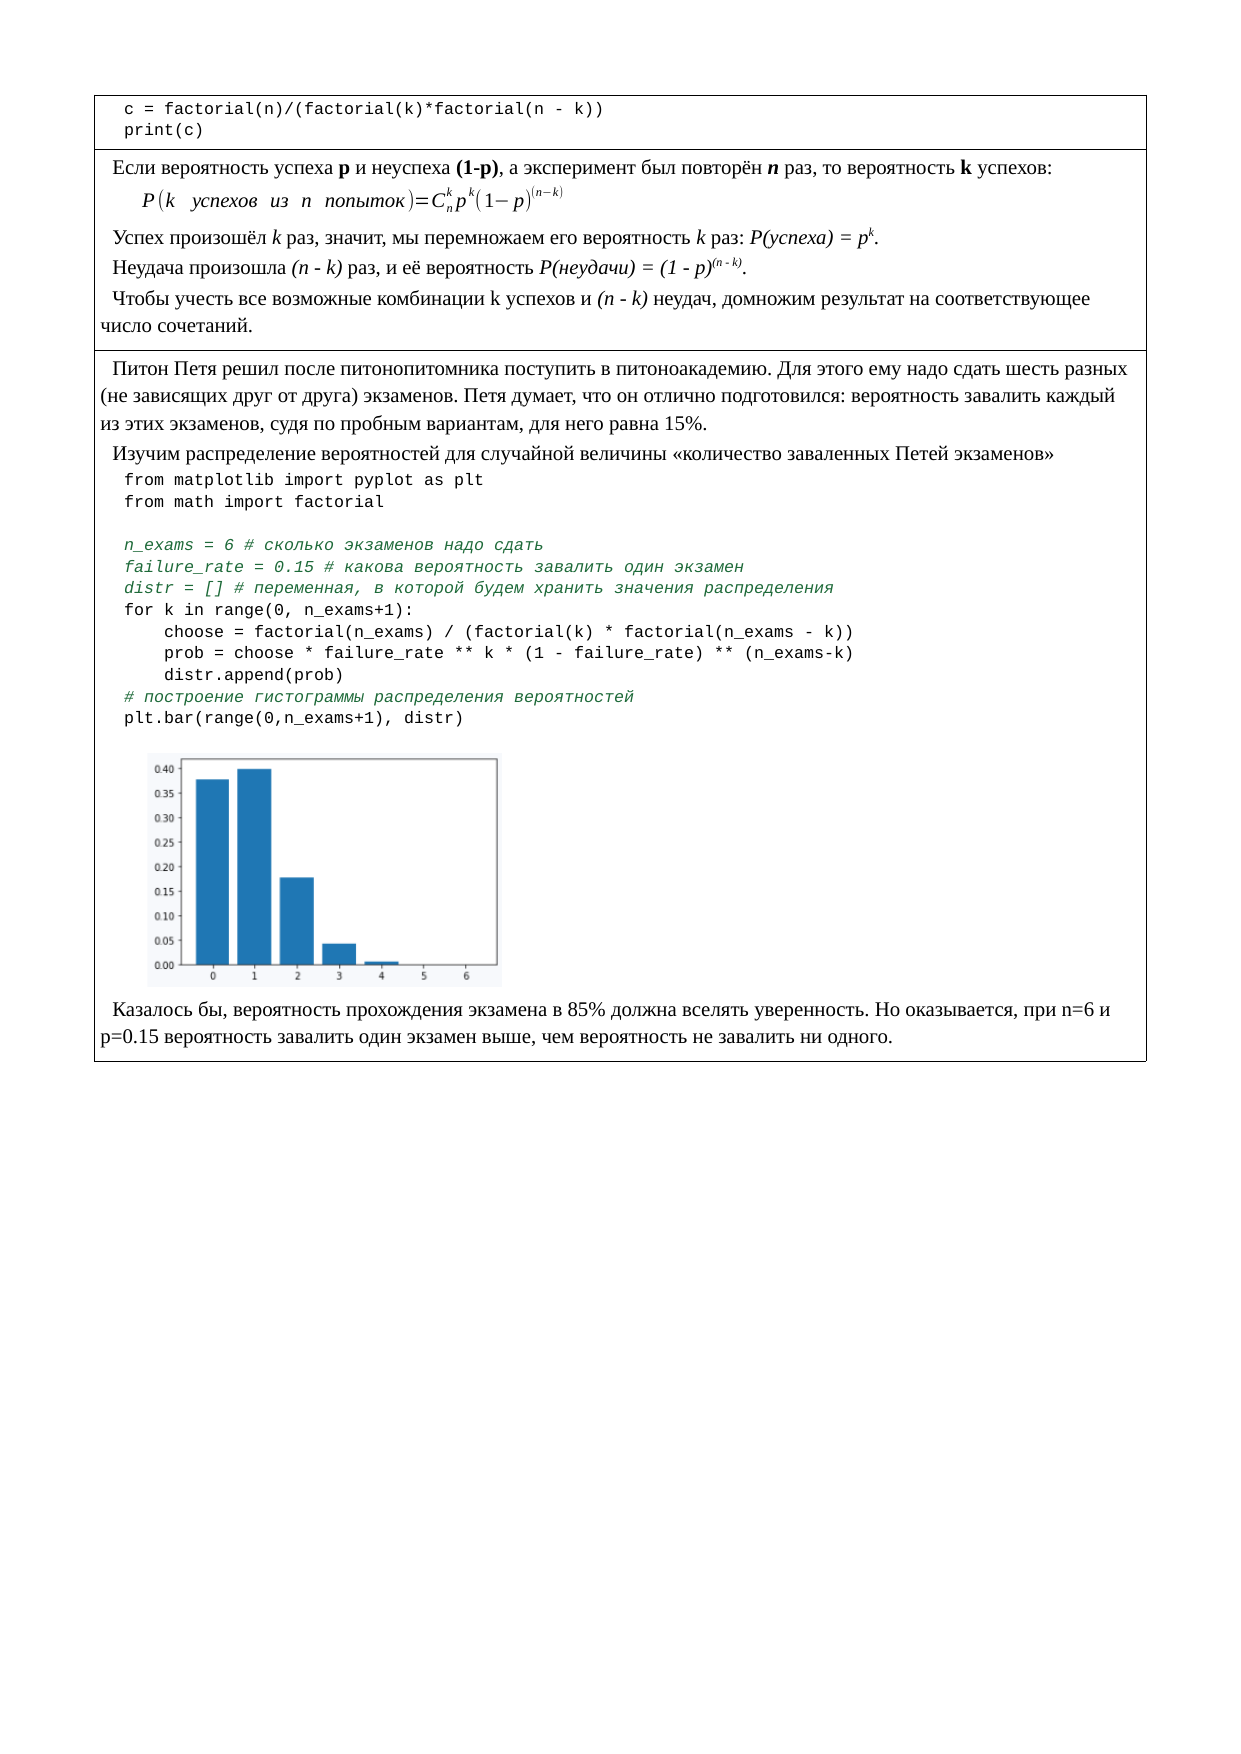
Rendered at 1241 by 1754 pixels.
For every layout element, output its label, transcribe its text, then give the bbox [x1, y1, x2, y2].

table_cell Если вероятность успеха p и неуспеха (1-p), а эксперимент был повторён n раз, то вероятность k успехов: Успех произошёл k раз, значит, мы перемножаем его вероятность k раз: P(успеха) = pk. Неудача произошла (n - k) раз, и её вероятность P(неудачи) = (1 - p)(n - k). Чтобы учесть все возможные комбинации k успехов и (n - k) неудач, домножим результат на соответствующее число сочетаний. [95, 150, 1146, 350]
table_cell Если повторений эксперимента не два, а пятьсот? Количество способов выбрать k успехов из n повторений эксперимента: from math import factorial c = factorial(n)/(factorial(k)*factorial(n - k)) print(с) [95, 96, 1146, 149]
table_cell Питон Петя решил после питонопитомника поступить в питоноакадемию. Для этого ему надо сдать шесть разных (не зависящих друг от друга) экзаменов. Петя думает, что он отлично подготовился: вероятность завалить каждый из этих экзаменов, судя по пробным вариантам, для него равна 15%. Изучим распределение вероятностей для случайной величины «количество заваленных Петей экзаменов» from matplotlib import pyplot as plt from math import factorial n_exams = 6 # сколько экзаменов надо сдать failure_rate = 0.15 # какова вероятность завалить один экзамен distr = [] # переменная, в которой будем хранить значения распределения for k in range(0, n_exams+1): choose = factorial(n_exams) / (factorial(k) * factorial(n_exams - k)) prob = choose * failure_rate ** k * (1 - failure_rate) ** (n_exams-k) distr.append(prob) # построение гистограммы распределения вероятностей plt.bar(range(0,n_exams+1), distr) Казалось бы, вероятность прохождения экзамена в 85% должна вселять уверенность. Но оказывается, при n=6 и p=0.15 вероятность завалить один экзамен выше, чем вероятность не завалить ни одного. [95, 351, 1146, 1061]
picture [147, 753, 502, 987]
